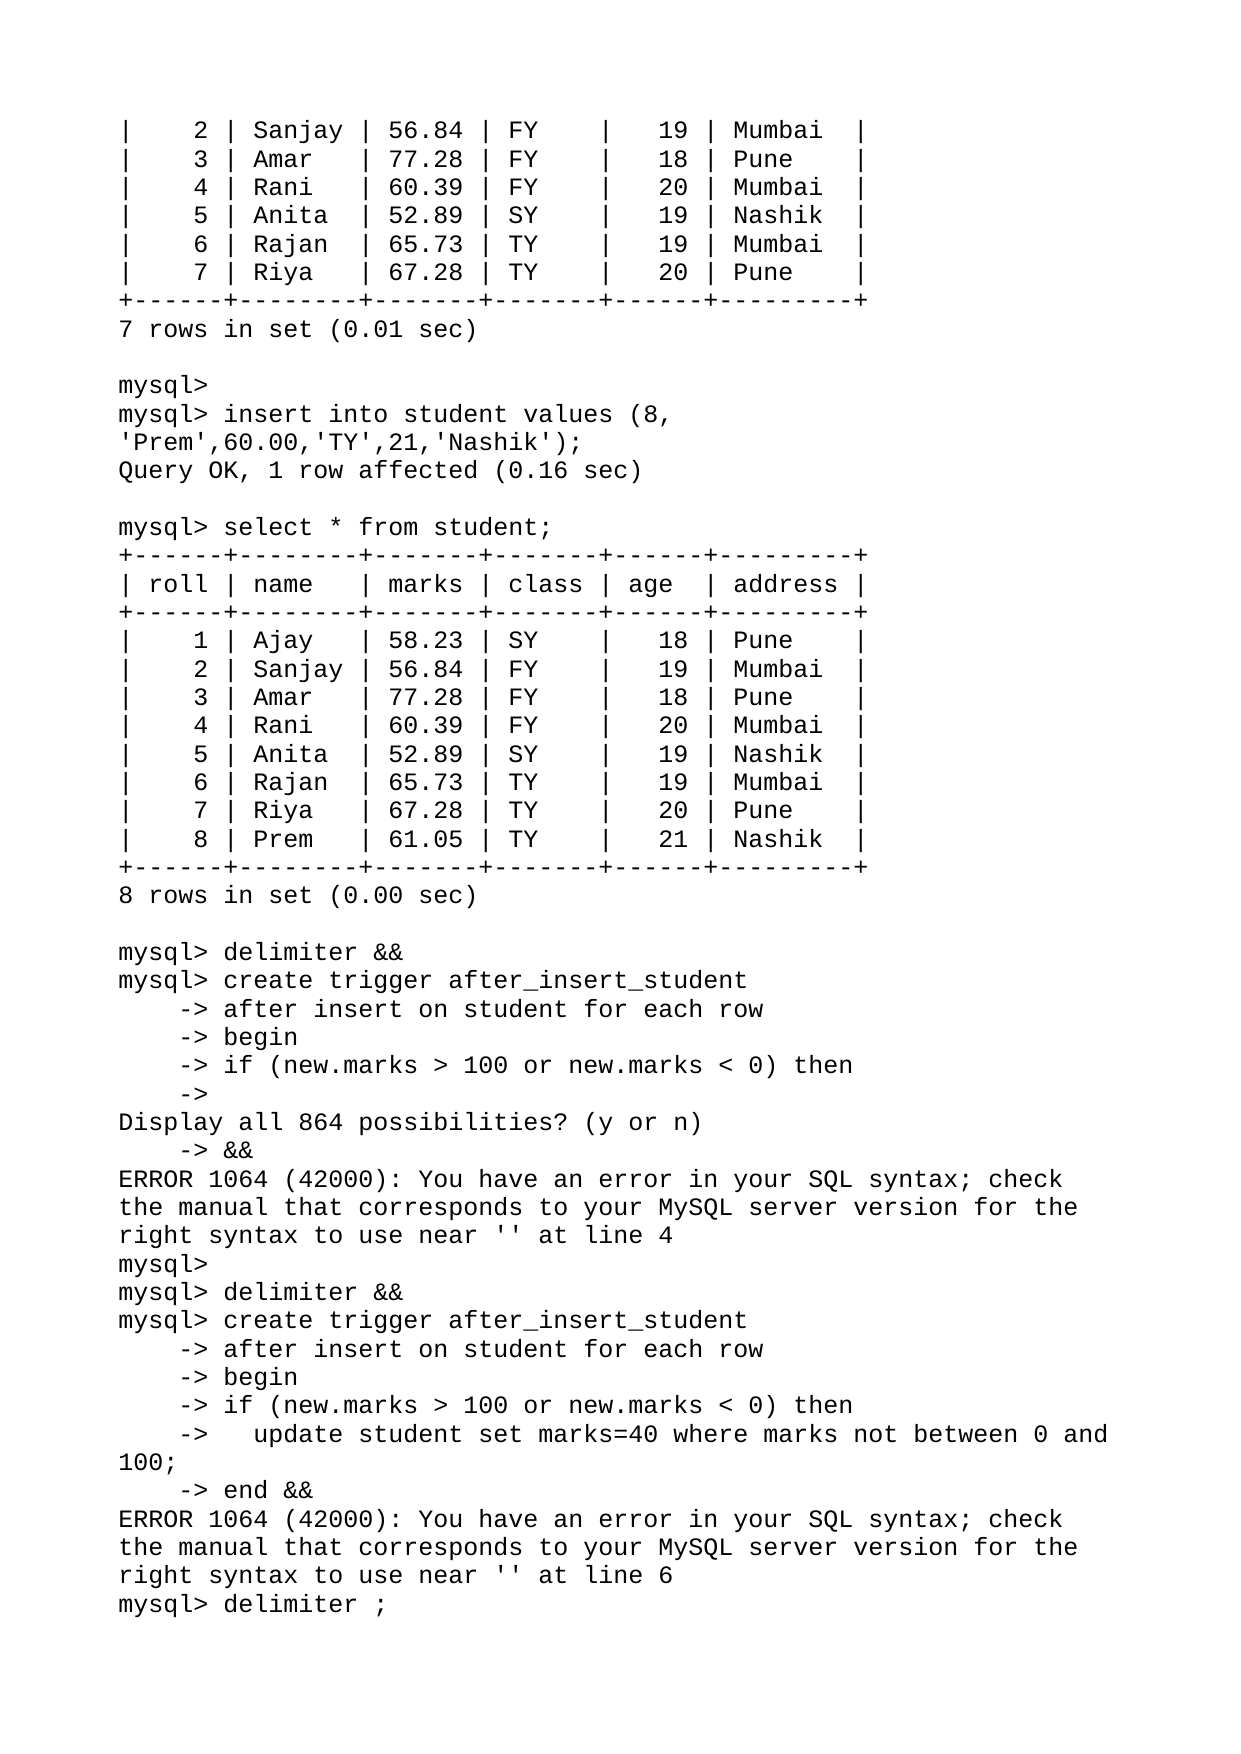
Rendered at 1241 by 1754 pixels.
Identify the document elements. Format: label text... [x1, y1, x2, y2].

text mysql> [118, 373, 1122, 401]
text -> end && [118, 1478, 1122, 1506]
text +------+--------+-------+-------+------+---------+ [118, 600, 1122, 628]
text mysql> create trigger after_insert_student [118, 1308, 1122, 1336]
text | 5 | Anita | 52.89 | SY | 19 | Nashik | [118, 741, 1122, 770]
text -> if (new.marks > 100 or new.marks < 0) then [118, 1053, 1122, 1081]
text +------+--------+-------+-------+------+---------+ [118, 543, 1122, 571]
text | 3 | Amar | 77.28 | FY | 18 | Pune | [118, 146, 1122, 175]
text | 6 | Rajan | 65.73 | TY | 19 | Mumbai | [118, 770, 1122, 798]
text | 3 | Amar | 77.28 | FY | 18 | Pune | [118, 685, 1122, 713]
text +------+--------+-------+-------+------+---------+ [118, 288, 1122, 316]
text ERROR 1064 (42000): You have an error in your SQL syntax; check the manual that corresponds to your MySQL server version for the right syntax to use near '' at line 4 [118, 1166, 1122, 1251]
text -> && [118, 1138, 1122, 1166]
text -> after insert on student for each row [118, 996, 1122, 1025]
text mysql> delimiter && [118, 940, 1122, 968]
text -> begin [118, 1365, 1122, 1393]
text Query OK, 1 row affected (0.16 sec) [118, 458, 1122, 486]
text mysql> delimiter ; [118, 1591, 1122, 1620]
text mysql> select * from student; [118, 515, 1122, 543]
text | 7 | Riya | 67.28 | TY | 20 | Pune | [118, 260, 1122, 288]
text -> begin [118, 1025, 1122, 1053]
text | 2 | Sanjay | 56.84 | FY | 19 | Mumbai | [118, 118, 1122, 146]
text -> update student set marks=40 where marks not between 0 and 100; [118, 1421, 1122, 1478]
text mysql> delimiter && [118, 1280, 1122, 1308]
text -> [118, 1081, 1122, 1110]
text | 7 | Riya | 67.28 | TY | 20 | Pune | [118, 798, 1122, 826]
text | 5 | Anita | 52.89 | SY | 19 | Nashik | [118, 203, 1122, 231]
text | 2 | Sanjay | 56.84 | FY | 19 | Mumbai | [118, 656, 1122, 685]
text ERROR 1064 (42000): You have an error in your SQL syntax; check the manual that corresponds to your MySQL server version for the right syntax to use near '' at line 6 [118, 1506, 1122, 1591]
text | 4 | Rani | 60.39 | FY | 20 | Mumbai | [118, 175, 1122, 203]
text | 4 | Rani | 60.39 | FY | 20 | Mumbai | [118, 713, 1122, 741]
text mysql> insert into student values (8, 'Prem',60.00,'TY',21,'Nashik'); [118, 401, 1122, 458]
text mysql> [118, 1251, 1122, 1280]
text +------+--------+-------+-------+------+---------+ [118, 855, 1122, 883]
text -> if (new.marks > 100 or new.marks < 0) then [118, 1393, 1122, 1421]
text 7 rows in set (0.01 sec) [118, 316, 1122, 345]
text | 1 | Ajay | 58.23 | SY | 18 | Pune | [118, 628, 1122, 656]
text | roll | name | marks | class | age | address | [118, 571, 1122, 600]
text | 8 | Prem | 61.05 | TY | 21 | Nashik | [118, 826, 1122, 855]
text Display all 864 possibilities? (y or n) [118, 1110, 1122, 1138]
text mysql> create trigger after_insert_student [118, 968, 1122, 996]
text | 6 | Rajan | 65.73 | TY | 19 | Mumbai | [118, 231, 1122, 260]
text -> after insert on student for each row [118, 1336, 1122, 1365]
text 8 rows in set (0.00 sec) [118, 883, 1122, 911]
